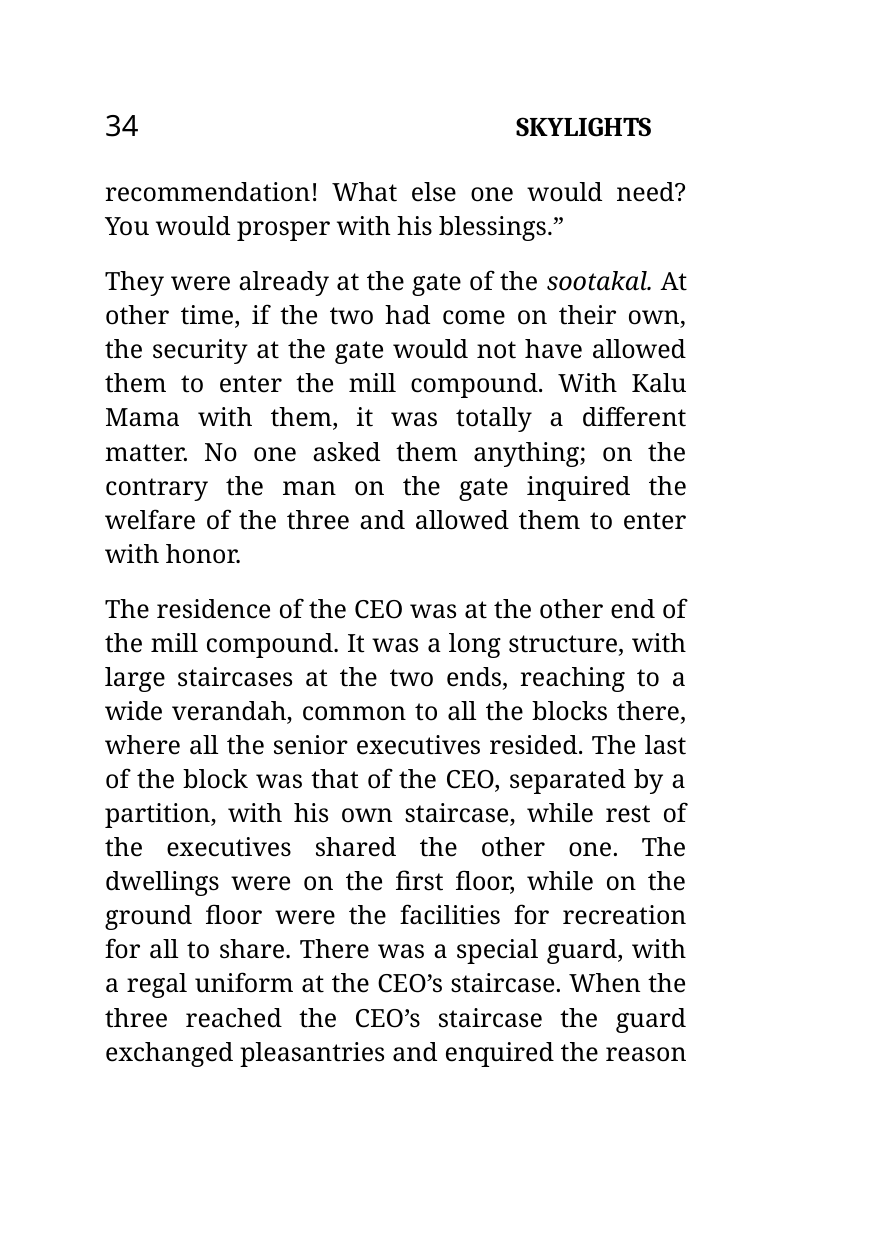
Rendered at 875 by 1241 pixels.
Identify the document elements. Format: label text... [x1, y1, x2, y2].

text recommendation! What else one would need? You would prosper with his blessings.” [105, 175, 687, 243]
text The residence of the CEO was at the other end of the mill compound. It was a long structure, with large staircases at the two ends, reaching to a wide verandah, common to all the blocks there, where all the senior executives resided. The last of the block was that of the CEO, separated by a partition, with his own staircase, while rest of the executives shared the other one. The dwellings were on the first floor, while on the ground floor were the facilities for recreation for all to share. There was a special guard, with a regal uniform at the CEO’s staircase. When the three reached the CEO’s staircase the guard exchanged pleasantries and enquired the reason [105, 591, 687, 1068]
text They were already at the gate of the sootakal. At other time, if the two had come on their own, the security at the gate would not have allowed them to enter the mill compound. With Kalu Mama with them, it was totally a different matter. No one asked them anything; on the contrary the man on the gate inquired the welfare of the three and allowed them to enter with honor. [105, 264, 687, 570]
